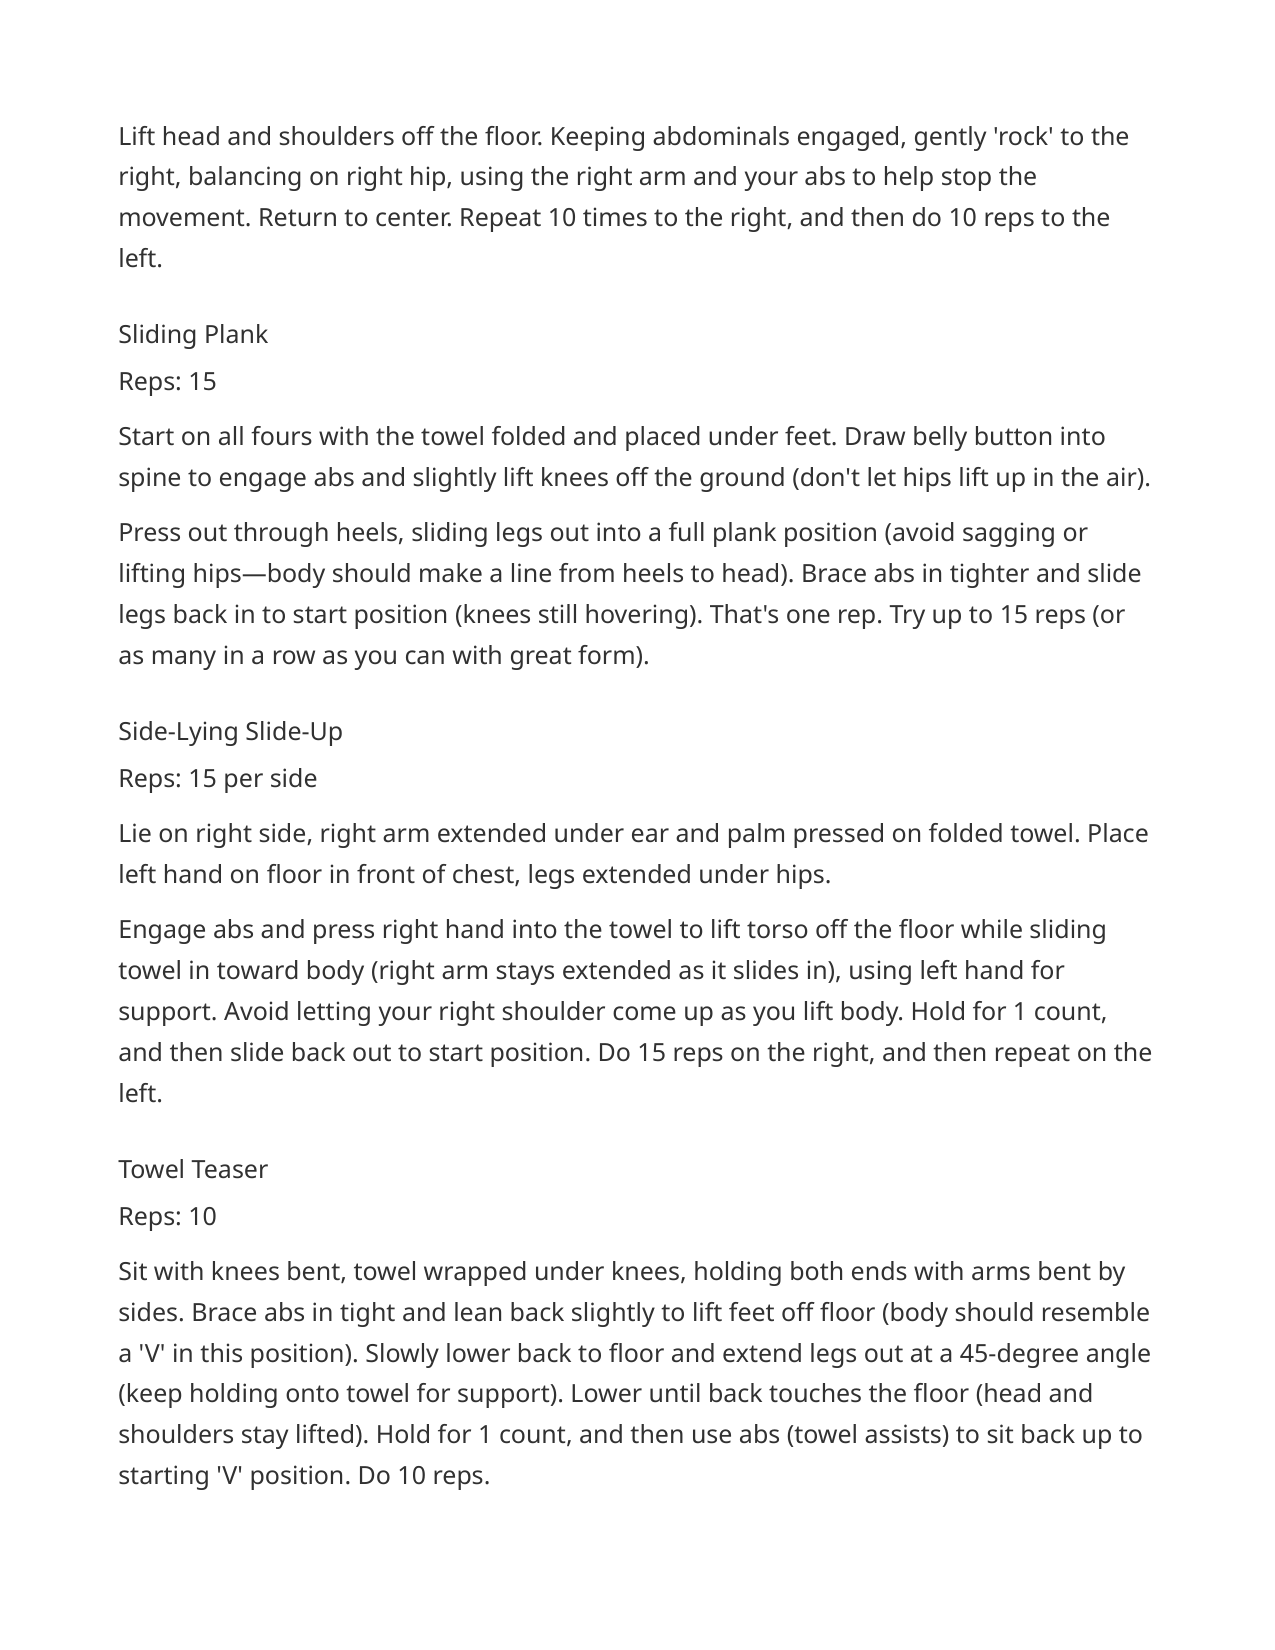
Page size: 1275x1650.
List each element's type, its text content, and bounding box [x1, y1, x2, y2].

text Press out through heels, sliding legs out into a full plank position (avoid sagging or lifting hips—body should make a line from heels to head). Brace abs in tighter and slide legs back in to start position (knees still hovering). That's one rep. Try up to 15 reps (or as many in a row as you can with great form). [118, 515, 1157, 672]
text Sit with knees bent, towel wrapped under knees, holding both ends with arms bent by sides. Brace abs in tight and lean back slightly to lift feet off floor (body should resemble a 'V' in this position). Slowly lower back to floor and extend legs out at a 45-degree angle (keep holding onto towel for support). Lower until back touches the floor (head and shoulders stay lifted). Hold for 1 count, and then use abs (towel assists) to sit back up to starting 'V' position. Do 10 reps. [118, 1254, 1157, 1492]
text Engage abs and press right hand into the towel to lift torso off the floor while sliding towel in toward body (right arm stays extended as it slides in), using left hand for support. Avoid letting your right shoulder come up as you lift body. Hold for 1 count, and then slide back out to start position. Do 15 reps on the right, and then repeat on the left. [118, 912, 1157, 1109]
subtitle Sliding Plank [118, 317, 1157, 351]
text Reps: 15 per side [118, 760, 1157, 794]
text Lift head and shoulders off the floor. Keeping abdominals engaged, gently 'rock' to the right, balancing on right hip, using the right arm and your abs to help stop the movement. Return to center. Repeat 10 times to the right, and then do 10 reps to the left. [118, 118, 1157, 275]
subtitle Side-Lying Slide-Up [118, 714, 1157, 748]
text Reps: 10 [118, 1198, 1157, 1232]
text Lie on right side, right arm extended under ear and palm pressed on folded towel. Place left hand on floor in front of chest, legs extended under hips. [118, 816, 1157, 891]
subtitle Towel Teaser [118, 1152, 1157, 1186]
text Reps: 15 [118, 363, 1157, 397]
text Start on all fours with the towel folded and placed under feet. Draw belly button into spine to engage abs and slightly lift knees off the ground (don't let hips lift up in the air). [118, 419, 1157, 494]
